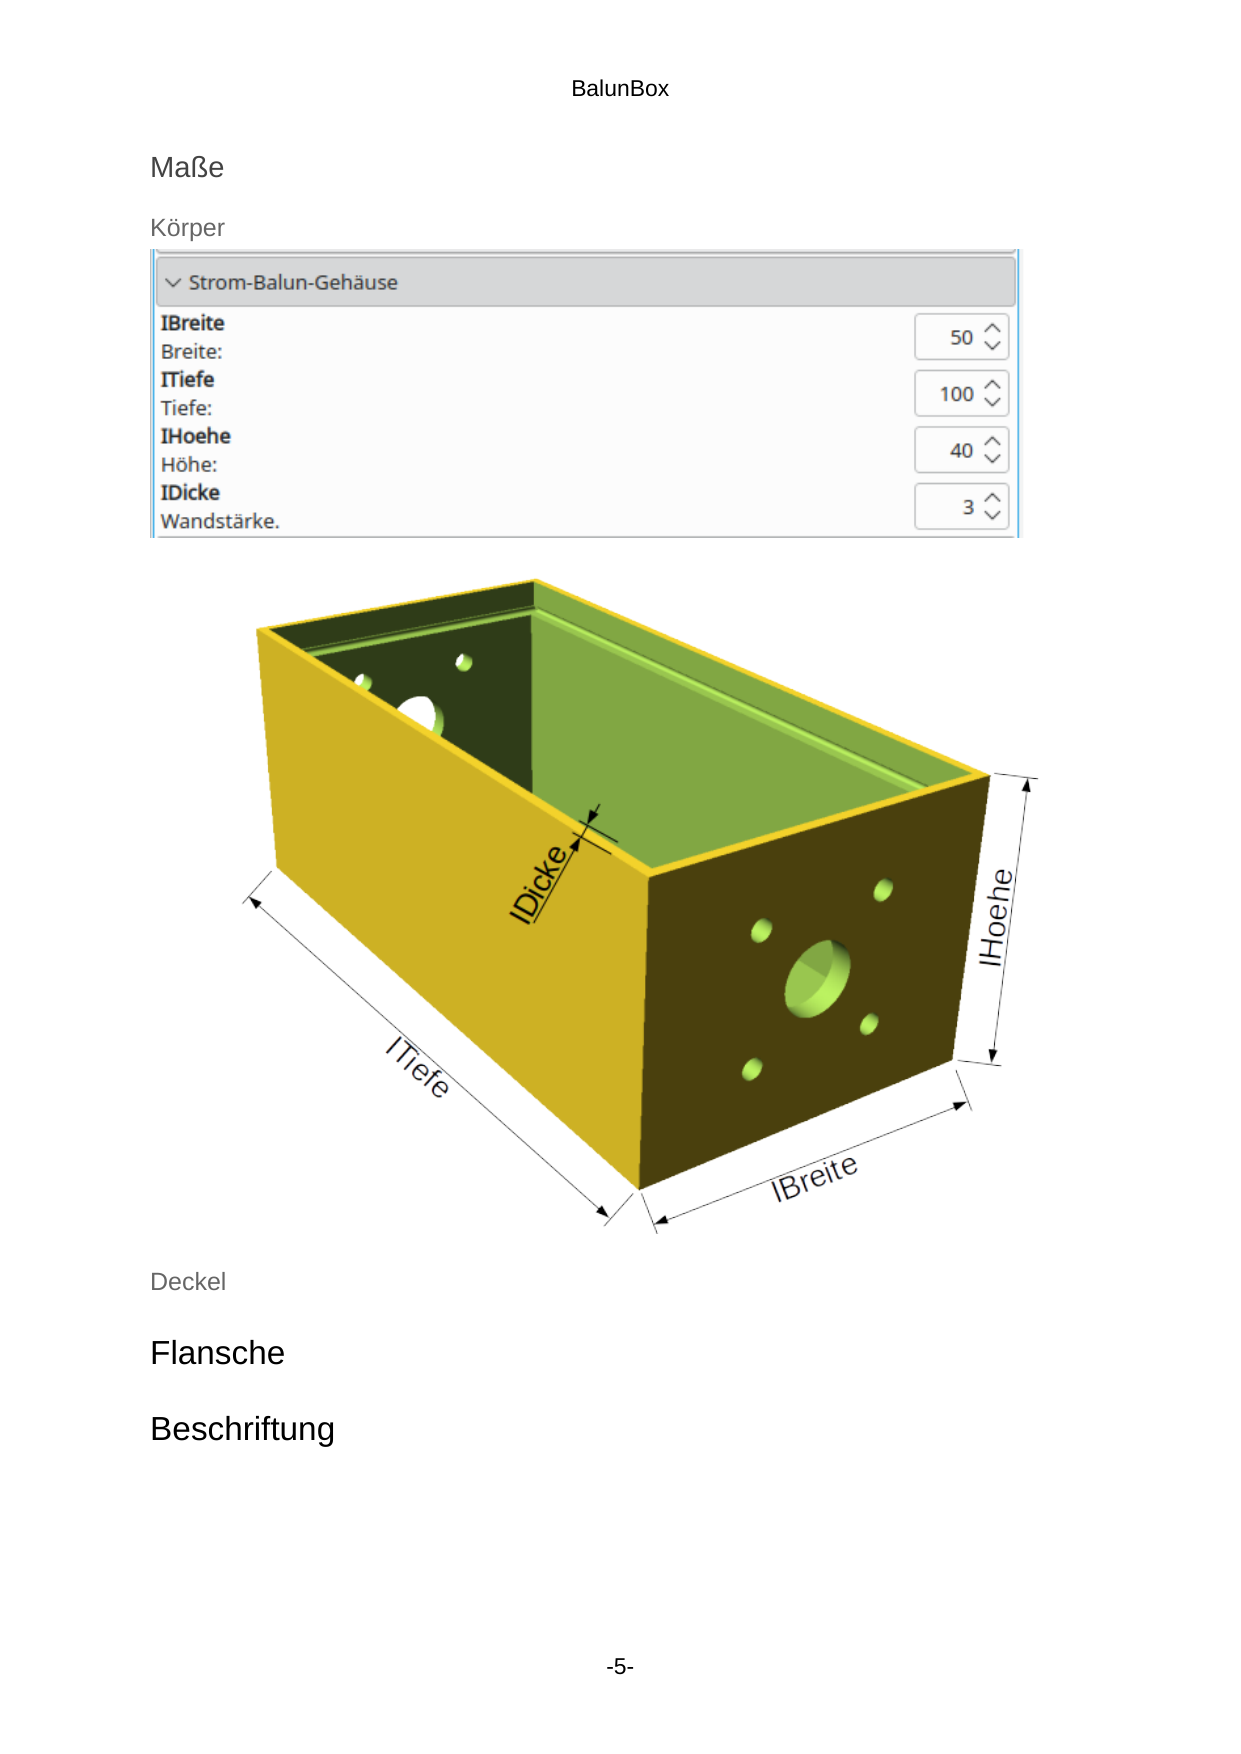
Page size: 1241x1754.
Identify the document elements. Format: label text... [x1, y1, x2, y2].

subtitle Deckel [150, 1267, 1090, 1296]
picture [150, 571, 1091, 1234]
subtitle Flansche [150, 1333, 1090, 1372]
subtitle Maße [150, 150, 1090, 183]
picture [150, 249, 1024, 538]
subtitle Beschriftung [150, 1409, 1090, 1447]
subtitle Körper [150, 213, 1090, 241]
